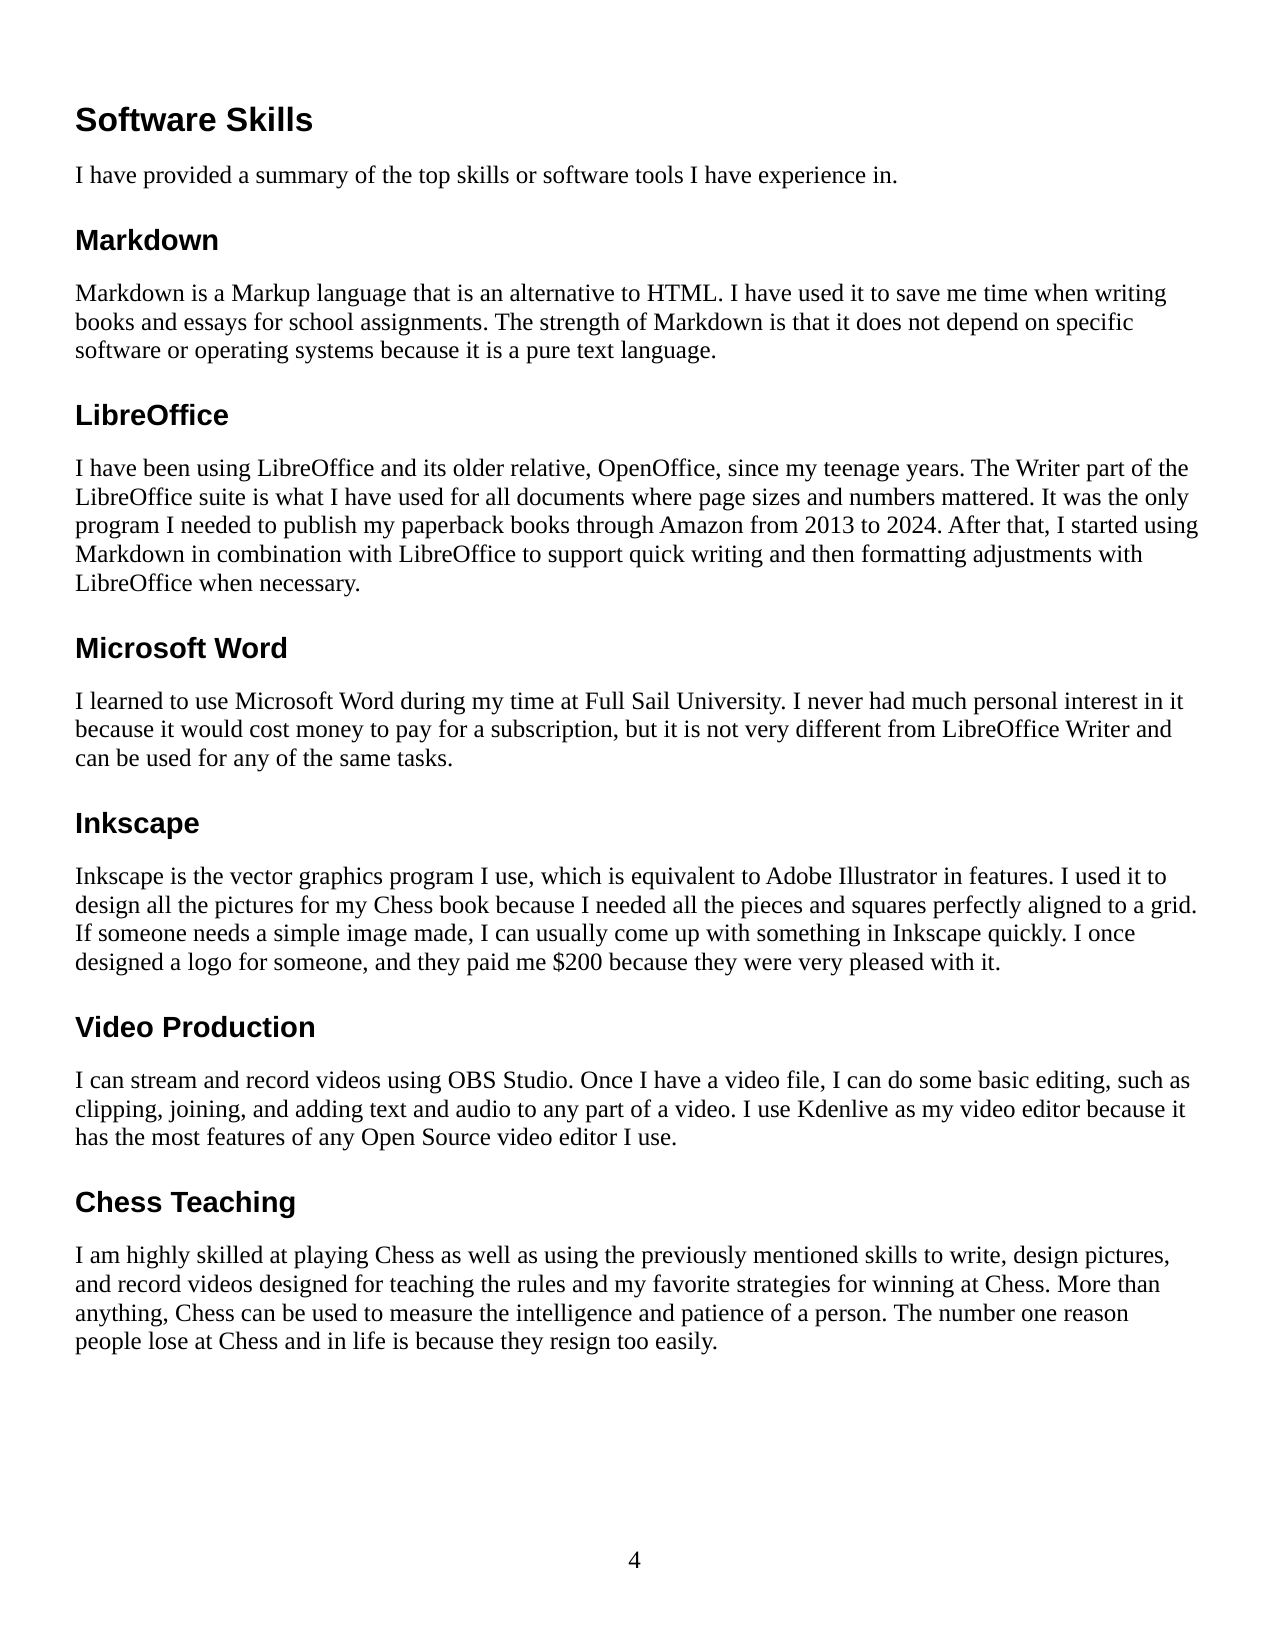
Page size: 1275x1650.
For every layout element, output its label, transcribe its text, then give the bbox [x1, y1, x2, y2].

subtitle Video Production [75, 1010, 1200, 1043]
subtitle Software Skills [75, 100, 1200, 139]
text Inkscape is the vector graphics program I use, which is equivalent to Adobe Illustrator in features. I used it to design all the pictures for my Chess book because I needed all the pieces and squares perfectly aligned to a grid. If someone needs a simple image made, I can usually come up with something in Inkscape quickly. I once designed a logo for someone, and they paid me $200 because they were very pleased with it. [75, 861, 1200, 976]
text Markdown is a Markup language that is an alternative to HTML. I have used it to save me time when writing books and essays for school assignments. The strength of Markdown is that it does not depend on specific software or operating systems because it is a pure text language. [75, 278, 1200, 364]
text I learned to use Microsoft Word during my time at Full Sail University. I never had much personal interest in it because it would cost money to pay for a subscription, but it is not very different from LibreOffice Writer and can be used for any of the same tasks. [75, 686, 1200, 772]
subtitle Inkscape [75, 806, 1200, 839]
subtitle Microsoft Word [75, 631, 1200, 664]
text I can stream and record videos using OBS Studio. Once I have a video file, I can do some basic editing, such as clipping, joining, and adding text and audio to any part of a video. I use Kdenlive as my video editor because it has the most features of any Open Source video editor I use. [75, 1065, 1200, 1151]
text I am highly skilled at playing Chess as well as using the previously mentioned skills to write, design pictures, and record videos designed for teaching the rules and my favorite strategies for winning at Chess. More than anything, Chess can be used to measure the intelligence and patience of a person. The number one reason people lose at Chess and in life is because they resign too easily. [75, 1240, 1200, 1355]
subtitle Markdown [75, 223, 1200, 256]
text I have provided a summary of the top skills or software tools I have experience in. [75, 160, 1200, 189]
subtitle Chess Teaching [75, 1185, 1200, 1219]
subtitle LibreOffice [75, 398, 1200, 432]
text I have been using LibreOffice and its older relative, OpenOffice, since my teenage years. The Writer part of the LibreOffice suite is what I have used for all documents where page sizes and numbers mattered. It was the only program I needed to publish my paperback books through Amazon from 2013 to 2024. After that, I started using Markdown in combination with LibreOffice to support quick writing and then formatting adjustments with LibreOffice when necessary. [75, 453, 1200, 597]
